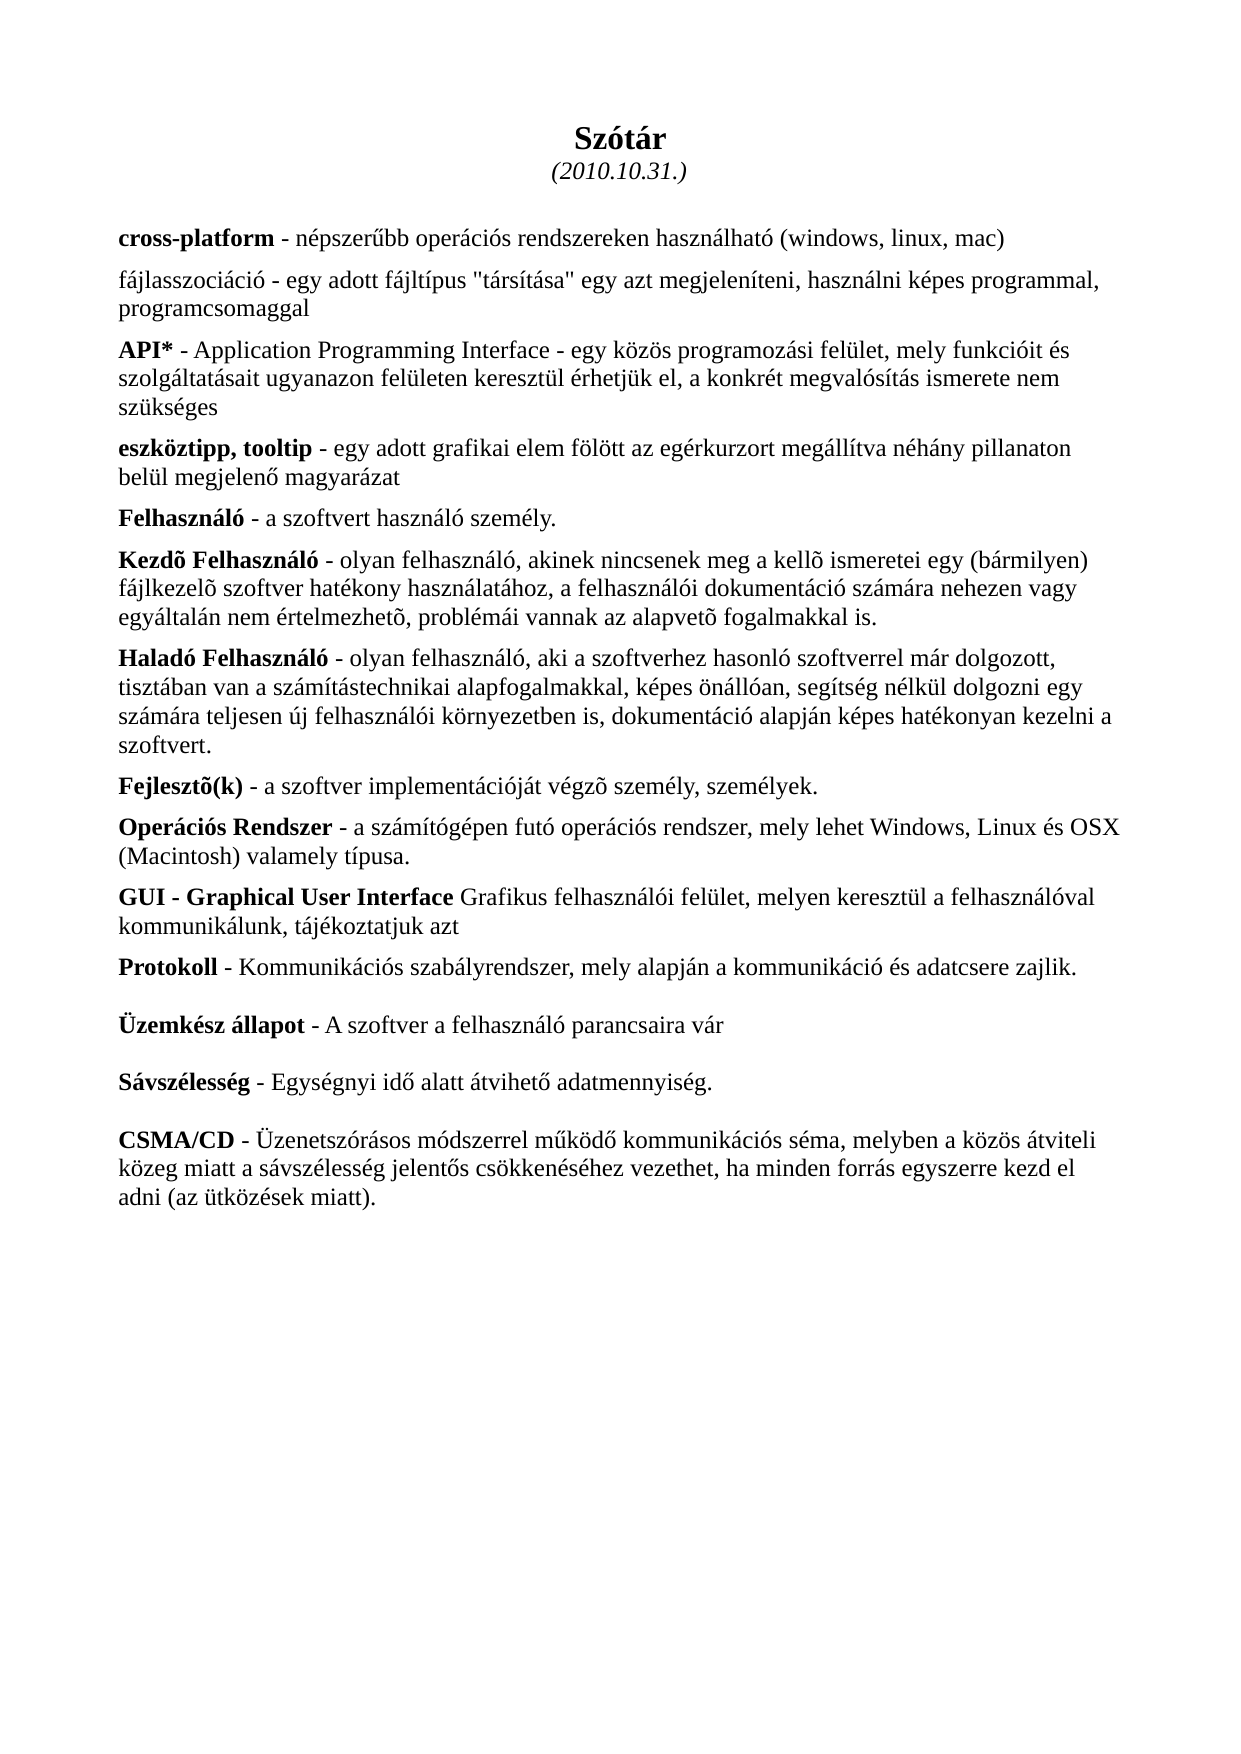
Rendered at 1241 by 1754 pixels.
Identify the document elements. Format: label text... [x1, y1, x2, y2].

text Operációs Rendszer - a számítógépen futó operációs rendszer, mely lehet Windows, Linux és OSX (Macintosh) valamely típusa. [118, 812, 1122, 870]
text Üzemkész állapot - A szoftver a felhasználó parancsaira vár [118, 1010, 1122, 1038]
text Szótár [118, 118, 1122, 156]
text Felhasználó - a szoftvert használó személy. [118, 503, 1122, 532]
text Protokoll - Kommunikációs szabályrendszer, mely alapján a kommunikáció és adatcsere zajlik. [118, 952, 1122, 981]
text Kezdõ Felhasználó - olyan felhasználó, akinek nincsenek meg a kellõ ismeretei egy (bármilyen) fájlkezelõ szoftver hatékony használatához, a felhasználói dokumentáció számára nehezen vagy egyáltalán nem értelmezhetõ, problémái vannak az alapvetõ fogalmakkal is. [118, 545, 1122, 631]
text CSMA/CD - Üzenetszórásos módszerrel működő kommunikációs séma, melyben a közös átviteli közeg miatt a sávszélesség jelentős csökkenéséhez vezethet, ha minden forrás egyszerre kezd el adni (az ütközések miatt). [118, 1125, 1122, 1211]
text fájlasszociáció - egy adott fájltípus "társítása" egy azt megjeleníteni, használni képes programmal, programcsomaggal [118, 265, 1122, 322]
text Haladó Felhasználó - olyan felhasználó, aki a szoftverhez hasonló szoftverrel már dolgozott, tisztában van a számítástechnikai alapfogalmakkal, képes önállóan, segítség nélkül dolgozni egy számára teljesen új felhasználói környezetben is, dokumentáció alapján képes hatékonyan kezelni a szoftvert. [118, 643, 1122, 758]
text eszköztipp, tooltip - egy adott grafikai elem fölött az egérkurzort megállítva néhány pillanaton belül megjelenő magyarázat [118, 433, 1122, 491]
text (2010.10.31.) [118, 156, 1122, 185]
text Sávszélesség - Egységnyi idő alatt átvihető adatmennyiség. [118, 1067, 1122, 1096]
text cross-platform - népszerűbb operációs rendszereken használható (windows, linux, mac) [118, 223, 1122, 252]
text GUI - Graphical User Interface Grafikus felhasználói felület, melyen keresztül a felhasználóval kommunikálunk, tájékoztatjuk azt [118, 882, 1122, 940]
text Fejlesztõ(k) - a szoftver implementációját végzõ személy, személyek. [118, 771, 1122, 800]
text API* - Application Programming Interface - egy közös programozási felület, mely funkcióit és szolgáltatásait ugyanazon felületen keresztül érhetjük el, a konkrét megvalósítás ismerete nem szükséges [118, 335, 1122, 421]
